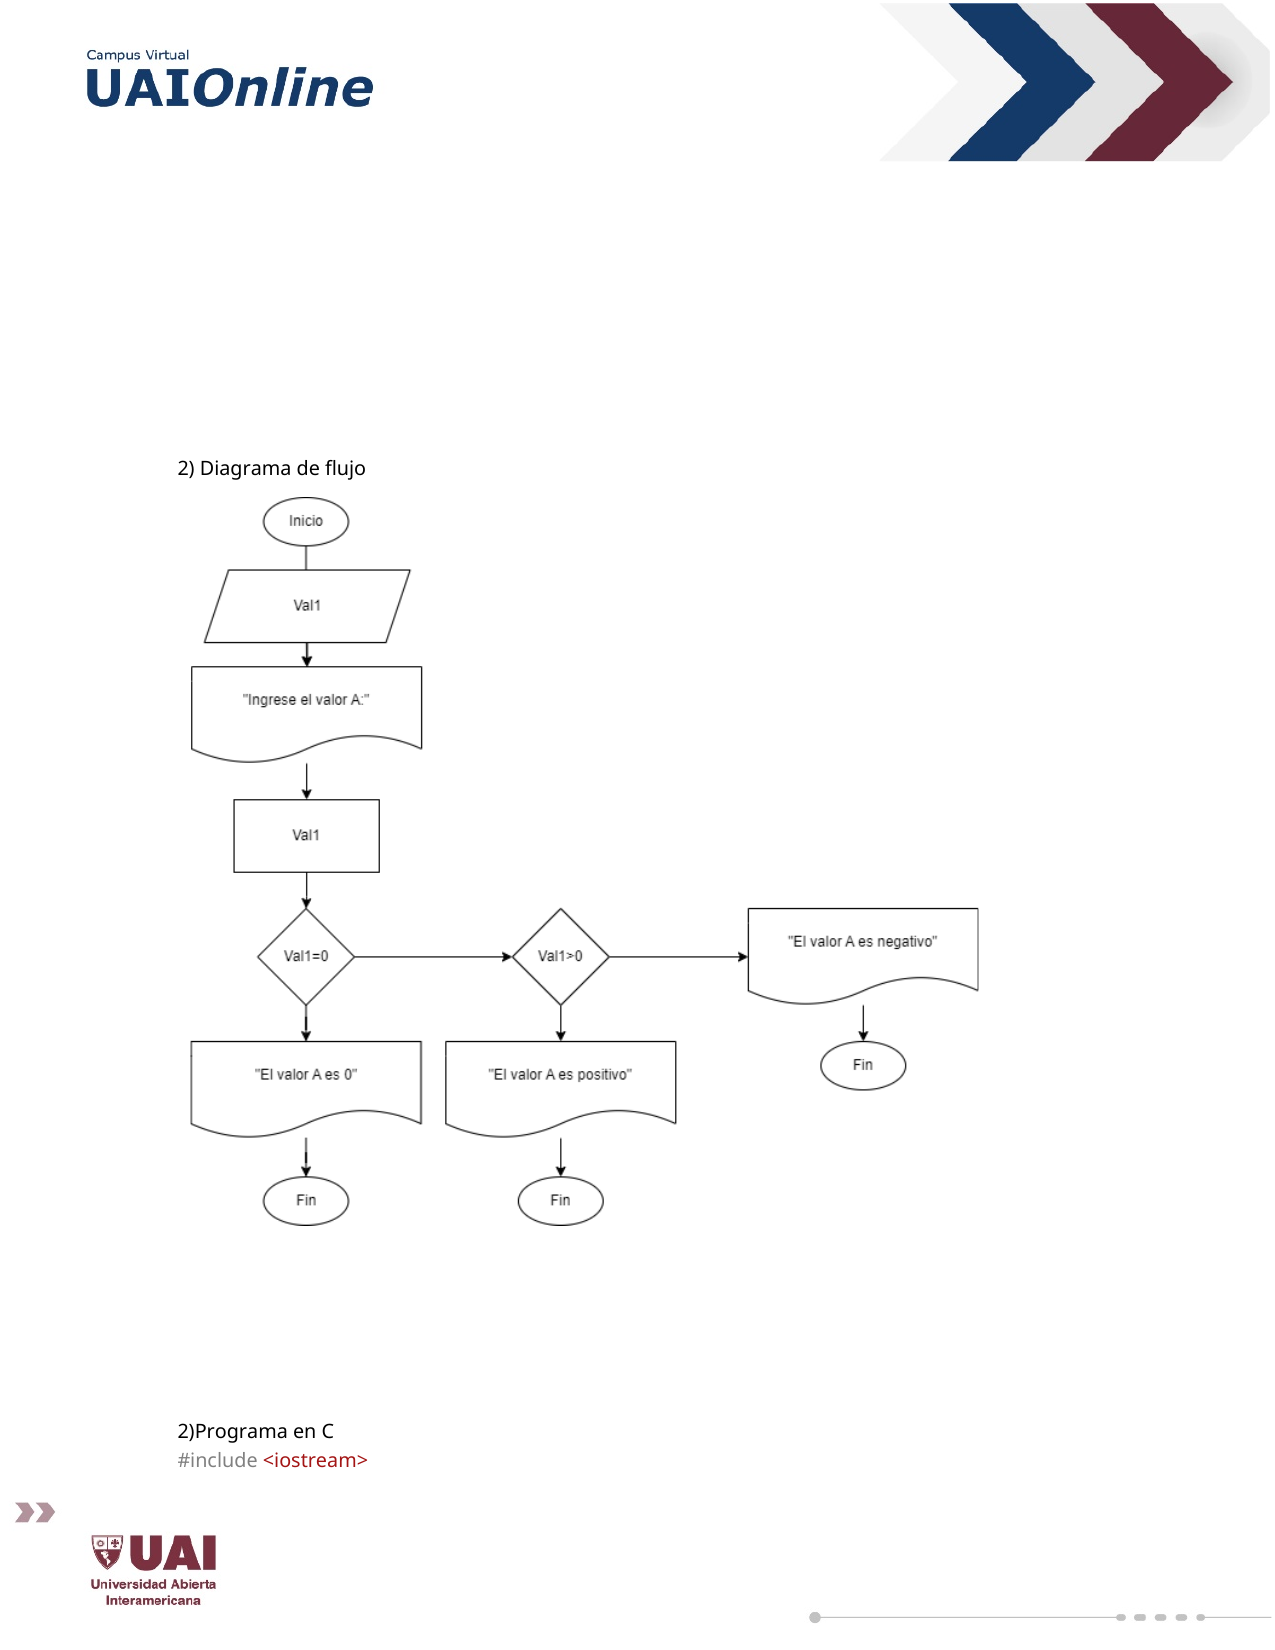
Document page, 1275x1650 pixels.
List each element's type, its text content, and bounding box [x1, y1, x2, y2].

text 2)Programa en C [177, 483, 1098, 1444]
picture [190, 497, 979, 1226]
picture [0, 1485, 1272, 1643]
picture [0, 3, 1270, 162]
text 2) Diagrama de flujo [177, 454, 1098, 481]
text #include <iostream> [177, 1446, 1098, 1473]
